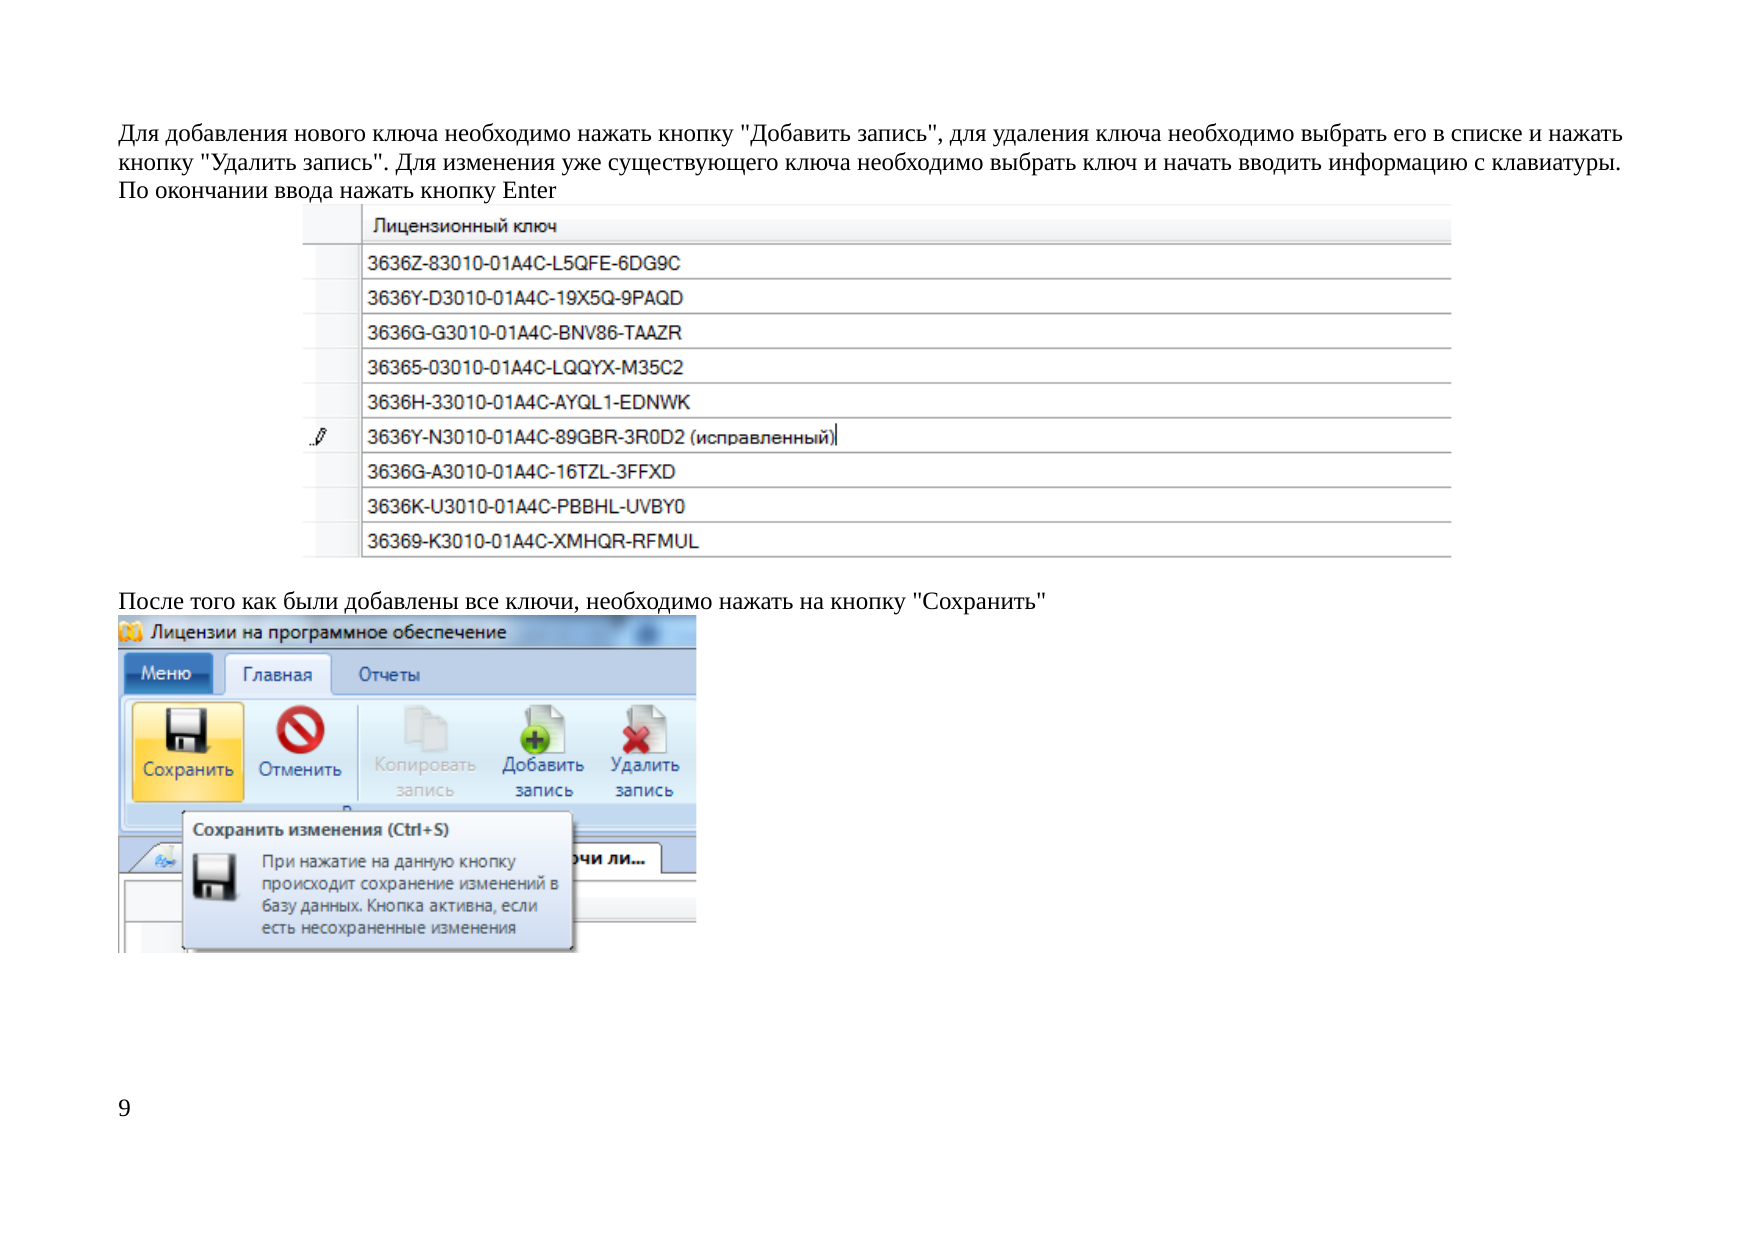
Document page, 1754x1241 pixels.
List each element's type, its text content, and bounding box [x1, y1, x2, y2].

text Для добавления нового ключа необходимо нажать кнопку "Добавить запись", для удаления ключа необходимо выбрать его в списке и нажать кнопку "Удалить запись". Для изменения уже существующего ключа необходимо выбрать ключ и начать вводить информацию с клавиатуры. По окончании ввода нажать кнопку Enter [118, 118, 1636, 204]
text После того как были добавлены все ключи, необходимо нажать на кнопку "Сохранить" [118, 586, 1636, 615]
